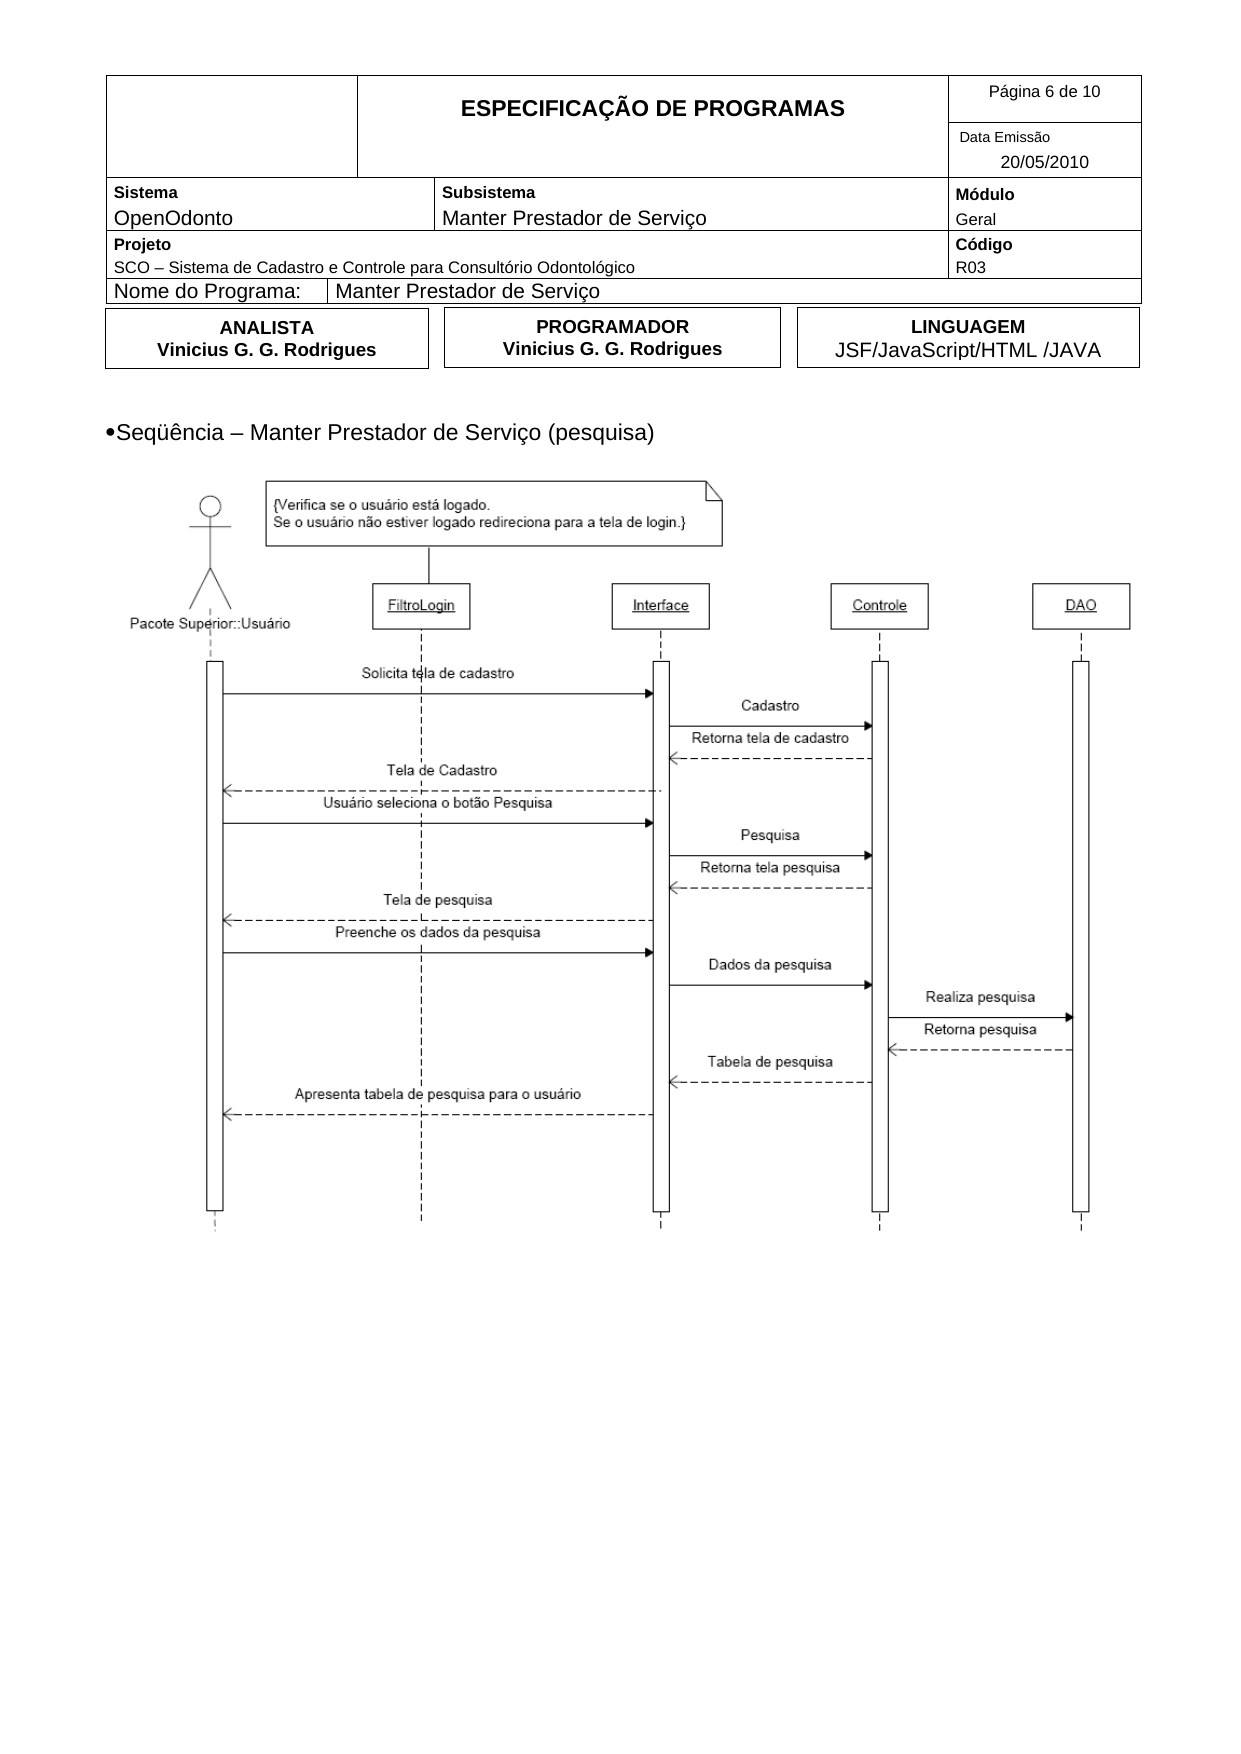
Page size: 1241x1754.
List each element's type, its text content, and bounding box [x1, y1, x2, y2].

list Seqüência – Manter Prestador de Serviço (pesquisa) [106, 419, 1151, 445]
picture [106, 471, 1152, 1248]
